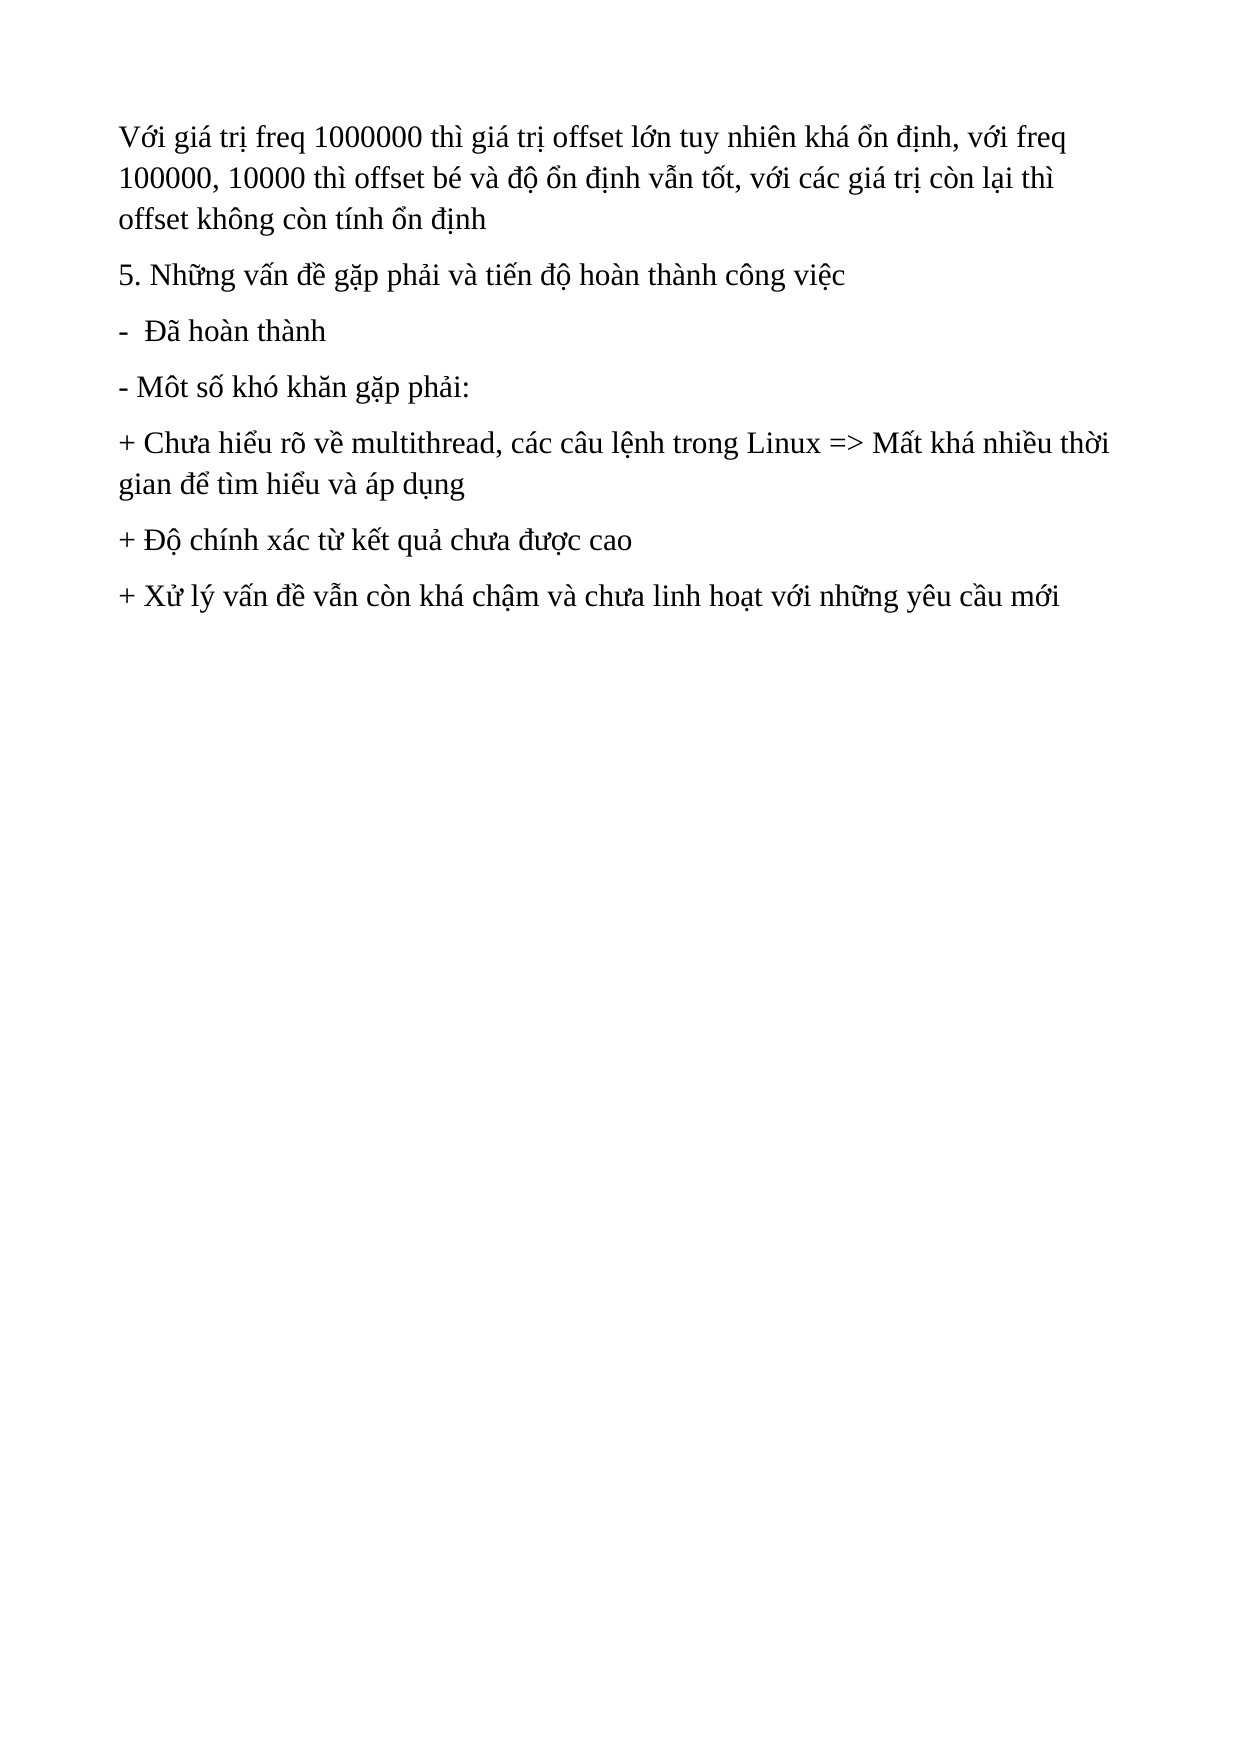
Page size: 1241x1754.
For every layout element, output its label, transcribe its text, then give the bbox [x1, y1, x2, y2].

text - Đã hoàn thành [118, 312, 1122, 348]
text + Độ chính xác từ kết quả chưa được cao [118, 521, 1122, 557]
text + Chưa hiểu rõ về multithread, các câu lệnh trong Linux => Mất khá nhiều thời gian để tìm hiểu và áp dụng [118, 424, 1122, 501]
text + Xử lý vấn đề vẫn còn khá chậm và chưa linh hoạt với những yêu cầu mới [118, 577, 1122, 613]
text - Môt số khó khăn gặp phải: [118, 368, 1122, 404]
text Với giá trị freq 1000000 thì giá trị offset lớn tuy nhiên khá ổn định, với freq 100000, 10000 thì offset bé và độ ổn định vẫn tốt, với các giá trị còn lại thì offset không còn tính ổn định [118, 118, 1122, 237]
text 5. Những vấn đề gặp phải và tiến độ hoàn thành công việc [118, 256, 1122, 292]
